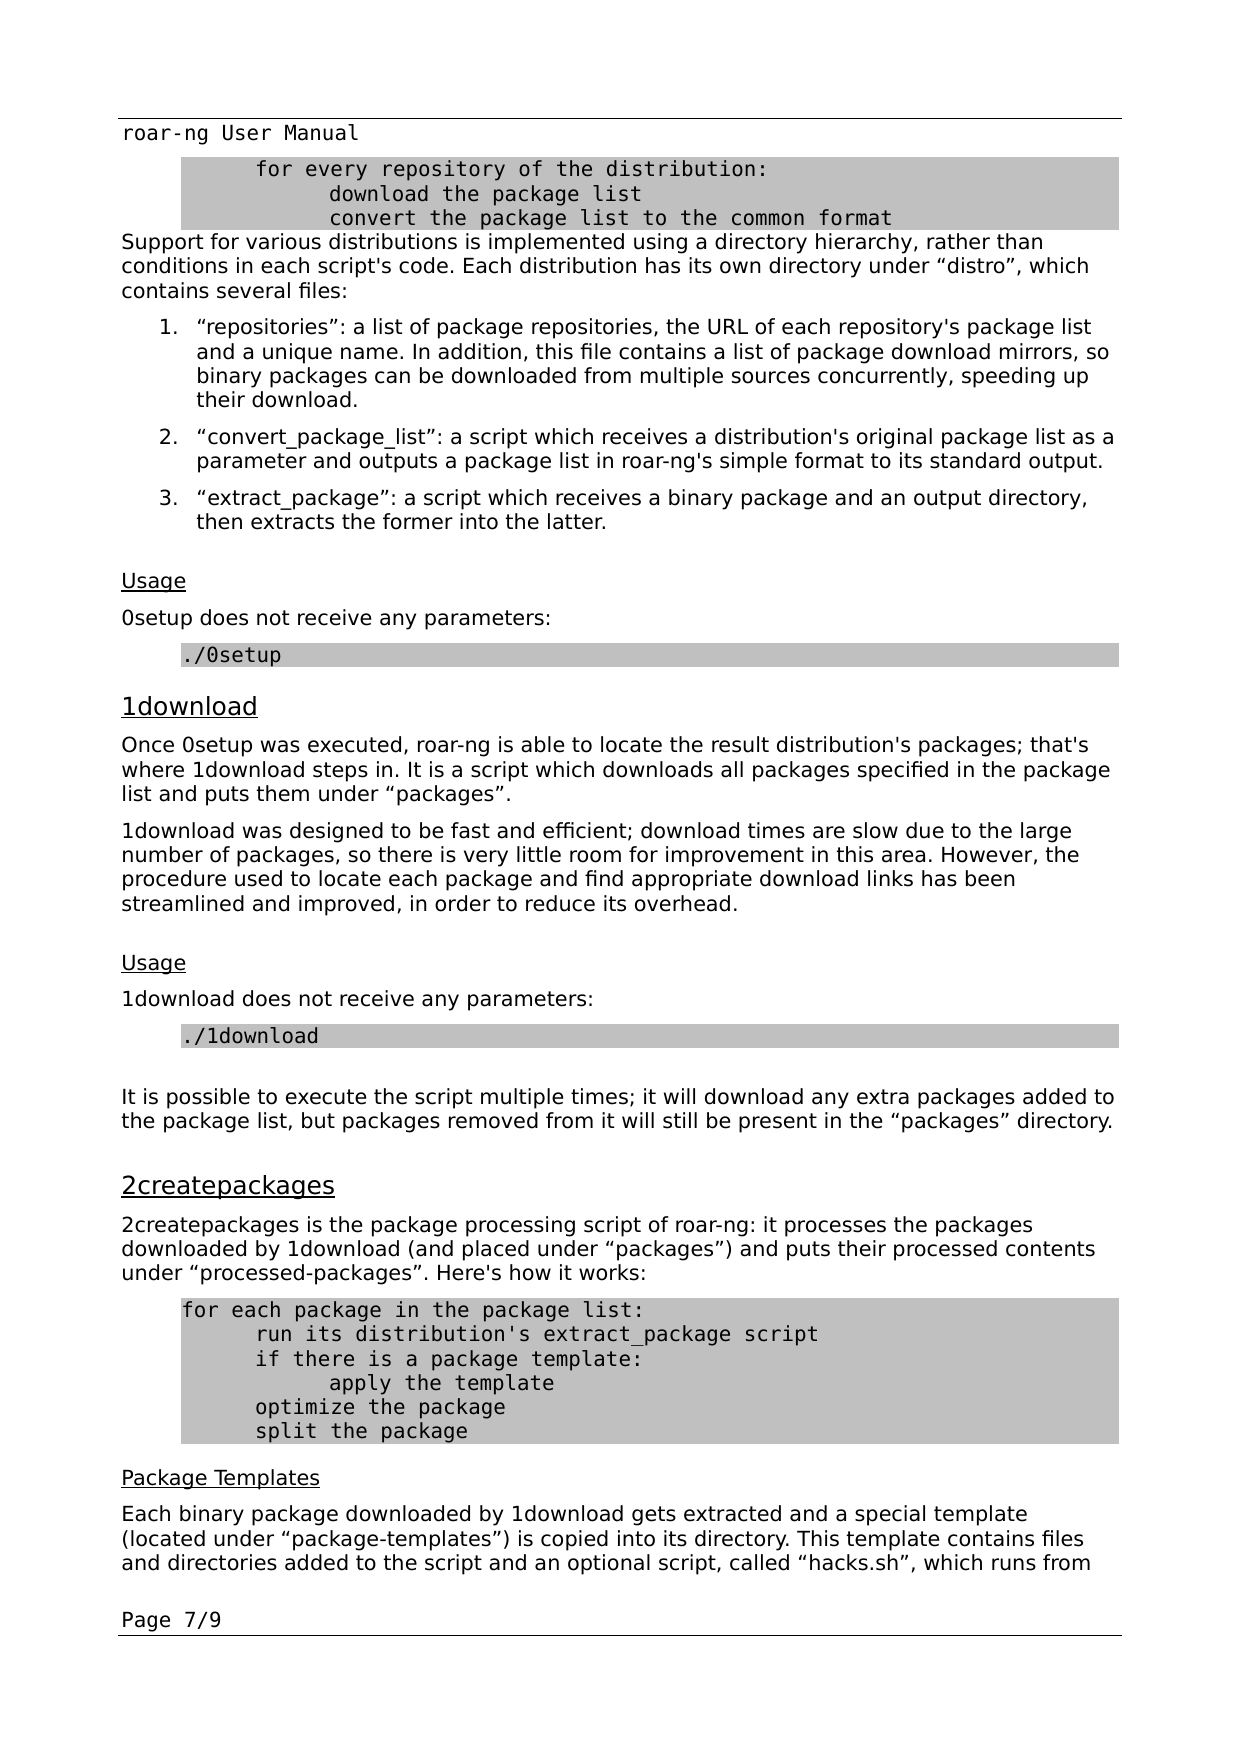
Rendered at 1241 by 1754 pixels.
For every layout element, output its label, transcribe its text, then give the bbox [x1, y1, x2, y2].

text 1download was designed to be fast and efficient; download times are slow due to the large number of packages, so there is very little room for improvement in this area. However, the procedure used to locate each package and find appropriate download links has been streamlined and improved, in order to reduce its overhead. [121, 819, 1119, 916]
subtitle 1download [121, 692, 1119, 721]
subtitle Package Templates [121, 1466, 1119, 1490]
list “convert_package_list”: a script which receives a distribution's original package list as a parameter and outputs a package list in roar-ng's simple format to its standard output. [159, 425, 1119, 473]
text ./1download [181, 1024, 1119, 1048]
list “extract_package”: a script which receives a binary package and an output directory, then extracts the former into the latter. [159, 486, 1119, 534]
text Once 0setup was executed, roar-ng is able to locate the result distribution's packages; that's where 1download steps in. It is a script which downloads all packages specified in the package list and puts them under “packages”. [121, 733, 1119, 806]
subtitle Usage [121, 951, 1119, 975]
text 2createpackages is the package processing script of roar-ng: it processes the packages downloaded by 1download (and placed under “packages”) and puts their processed contents under “processed-packages”. Here's how it works: [121, 1213, 1119, 1286]
text if there is a package template: [181, 1347, 1119, 1371]
text run its distribution's extract_package script [181, 1322, 1119, 1347]
text It is possible to execute the script multiple times; it will download any extra packages added to the package list, but packages removed from it will still be present in the “packages” directory. [121, 1085, 1119, 1133]
text for every repository of the distribution: [181, 157, 1119, 182]
text Each binary package downloaded by 1download gets extracted and a special template (located under “package-templates”) is copied into its directory. This template contains files and directories added to the script and an optional script, called “hacks.sh”, which runs from [121, 1502, 1119, 1575]
subtitle 2createpackages [121, 1171, 1119, 1200]
text download the package list [181, 182, 1119, 206]
subtitle Usage [121, 569, 1119, 594]
list “repositories”: a list of package repositories, the URL of each repository's package list and a unique name. In addition, this file contains a list of package download mirrors, so binary packages can be downloaded from multiple sources concurrently, speeding up their download. [159, 315, 1119, 412]
text apply the template [181, 1371, 1119, 1395]
text 0setup does not receive any parameters: [121, 606, 1119, 630]
text convert the package list to the common format [181, 206, 1119, 230]
text split the package [181, 1419, 1119, 1444]
text optimize the package [181, 1395, 1119, 1419]
text 1download does not receive any parameters: [121, 987, 1119, 1011]
text for each package in the package list: [181, 1298, 1119, 1322]
text ./0setup [181, 643, 1119, 667]
text Support for various distributions is implemented using a directory hierarchy, rather than conditions in each script's code. Each distribution has its own directory under “distro”, which contains several files: [121, 230, 1119, 303]
